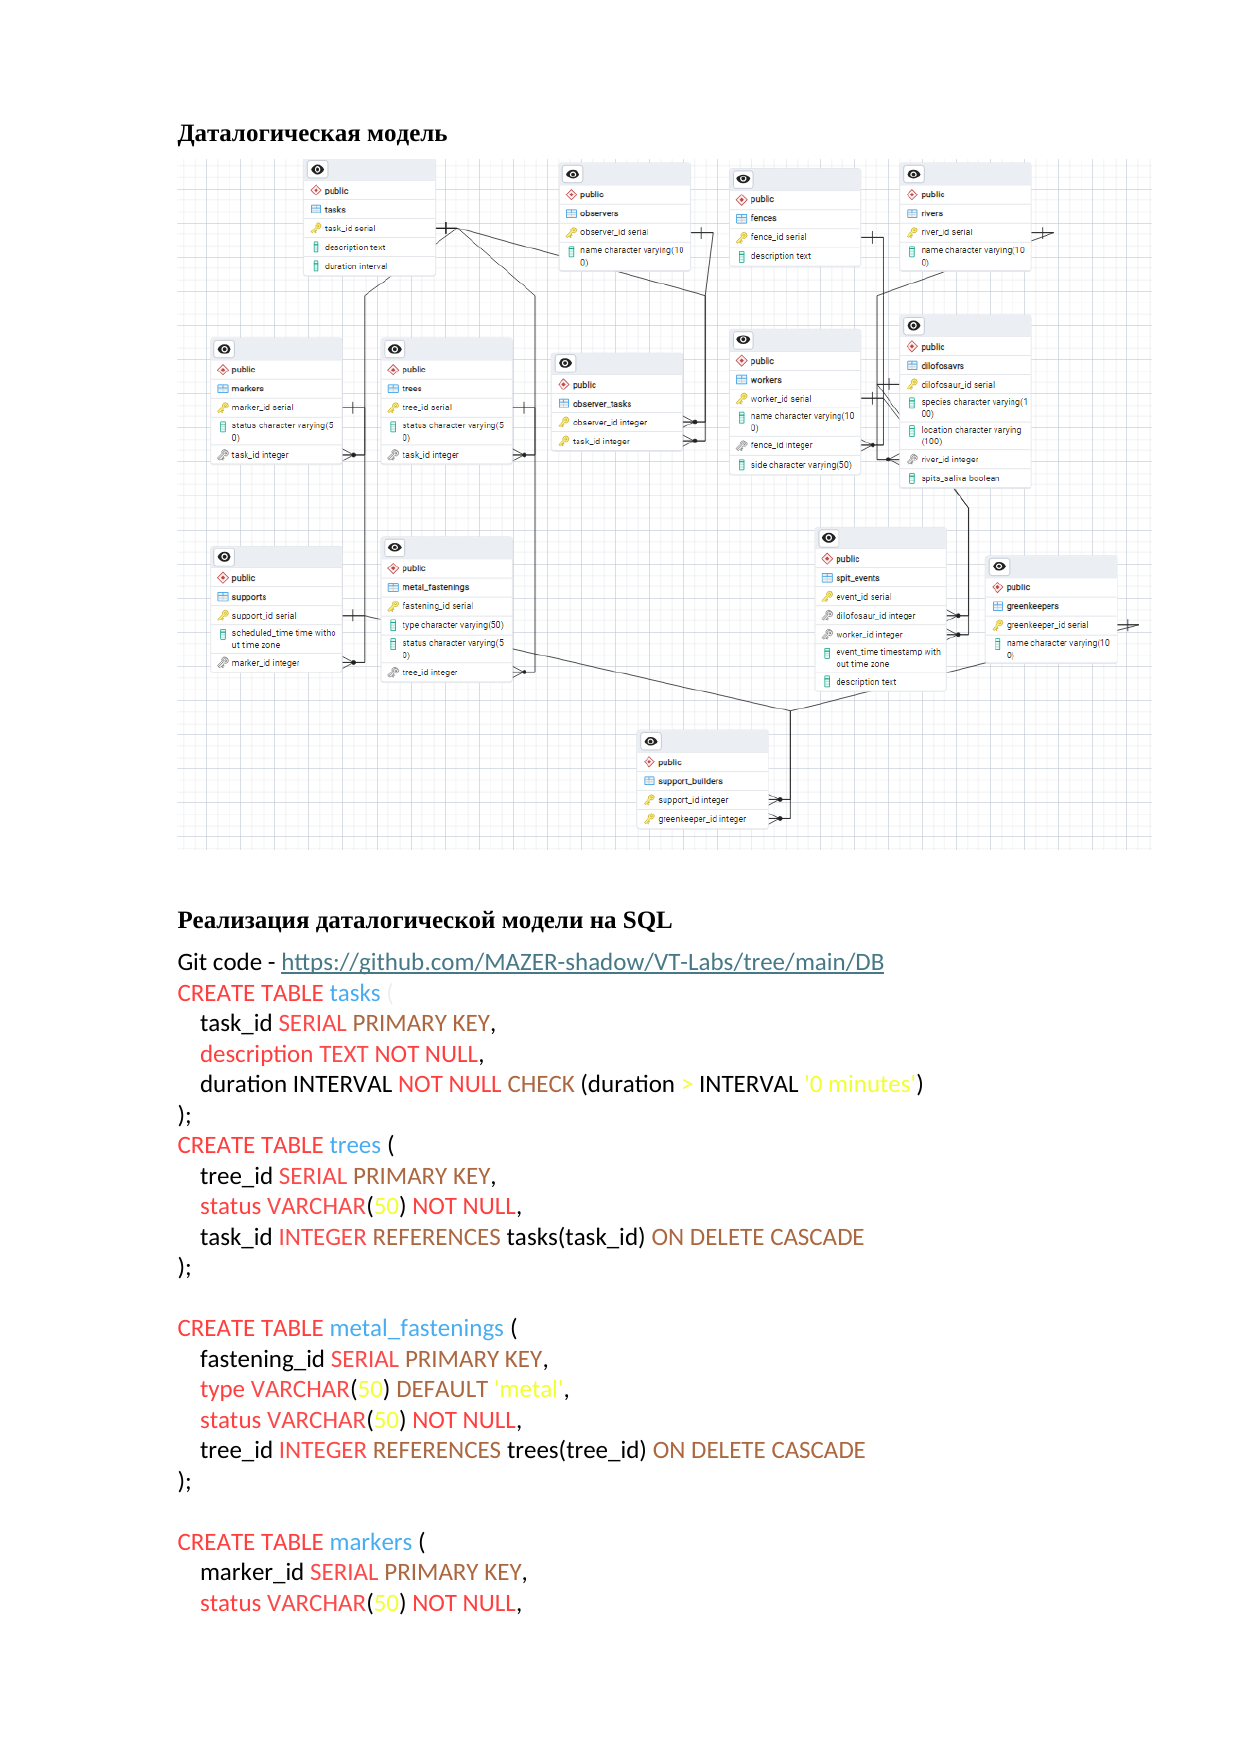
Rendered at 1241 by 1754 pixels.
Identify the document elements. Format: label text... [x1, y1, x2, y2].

text type VARCHAR(50) DEFAULT 'metal', [177, 1373, 1152, 1404]
text marker_id SERIAL PRIMARY KEY, [177, 1557, 1152, 1587]
text CREATE TABLE markers ( [177, 1526, 1152, 1557]
text ); [177, 1251, 1152, 1282]
subtitle Реализация даталогической модели на SQL [177, 905, 1152, 934]
text ); [177, 1465, 1152, 1496]
text status VARCHAR(50) NOT NULL, [177, 1404, 1152, 1434]
text duration INTERVAL NOT NULL CHECK (duration > INTERVAL '0 minutes') [177, 1068, 1152, 1099]
text fastening_id SERIAL PRIMARY KEY, [177, 1343, 1152, 1373]
text ); [177, 1099, 1152, 1129]
subtitle Даталогическая модель [177, 118, 1152, 147]
text Git code - https://github.com/MAZER-shadow/VT-Labs/tree/main/DB [177, 946, 1152, 977]
text tree_id SERIAL PRIMARY KEY, [177, 1160, 1152, 1190]
text CREATE TABLE metal_fastenings ( [177, 1312, 1152, 1343]
text task_id INTEGER REFERENCES tasks(task_id) ON DELETE CASCADE [177, 1221, 1152, 1251]
text task_id SERIAL PRIMARY KEY, [177, 1007, 1152, 1038]
text CREATE TABLE trees ( [177, 1129, 1152, 1160]
text status VARCHAR(50) NOT NULL, [177, 1587, 1152, 1618]
text tree_id INTEGER REFERENCES trees(tree_id) ON DELETE CASCADE [177, 1434, 1152, 1465]
text status VARCHAR(50) NOT NULL, [177, 1190, 1152, 1221]
text description TEXT NOT NULL, [177, 1038, 1152, 1068]
text CREATE TABLE tasks ( [177, 977, 1152, 1007]
